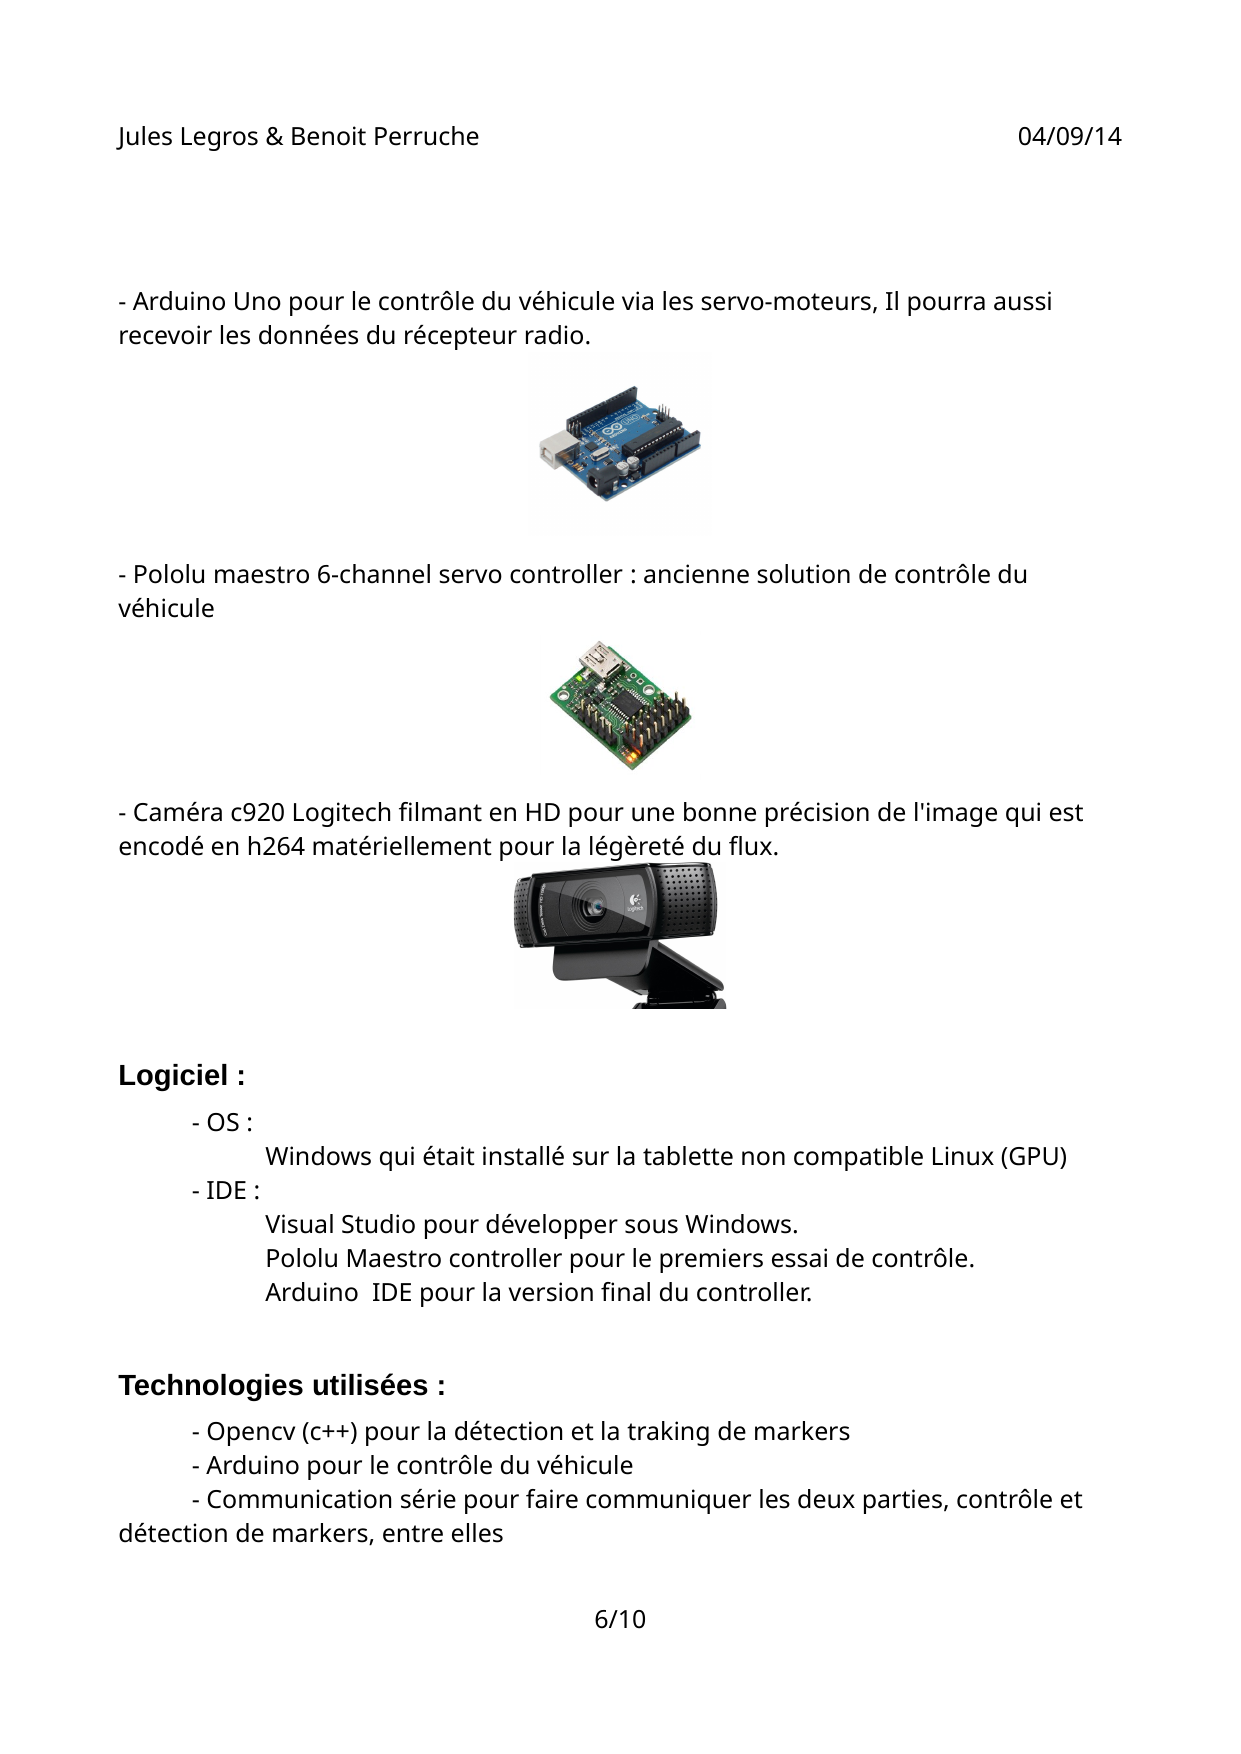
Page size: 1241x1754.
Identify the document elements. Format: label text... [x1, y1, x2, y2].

text - Caméra c920 Logitech filmant en HD pour une bonne précision de l'image qui est encodé en h264 matériellement pour la légèreté du flux. [118, 795, 1122, 863]
text - OS : [118, 1104, 1122, 1138]
text Pololu Maestro controller pour le premiers essai de contrôle. [118, 1241, 1122, 1274]
subtitle Logiciel : [118, 1058, 1122, 1092]
picture [513, 862, 727, 1009]
text - Arduino pour le contrôle du véhicule [118, 1448, 1122, 1482]
subtitle Technologies utilisées : [118, 1368, 1122, 1401]
text Arduino IDE pour la version final du controller. [118, 1274, 1122, 1309]
text - Pololu maestro 6-channel servo controller : ancienne solution de contrôle du véhicule [118, 556, 1122, 624]
picture [528, 352, 712, 536]
text Visual Studio pour développer sous Windows. [118, 1206, 1122, 1241]
text - Opencv (c++) pour la détection et la traking de markers [118, 1414, 1122, 1448]
text - Communication série pour faire communiquer les deux parties, contrôle et détection de markers, entre elles [118, 1482, 1122, 1550]
text - Arduino Uno pour le contrôle du véhicule via les servo-moteurs, Il pourra aussi recevoir les données du récepteur radio. [118, 284, 1122, 352]
picture [539, 624, 701, 786]
text Windows qui était installé sur la tablette non compatible Linux (GPU) [118, 1138, 1122, 1172]
text - IDE : [118, 1172, 1122, 1206]
